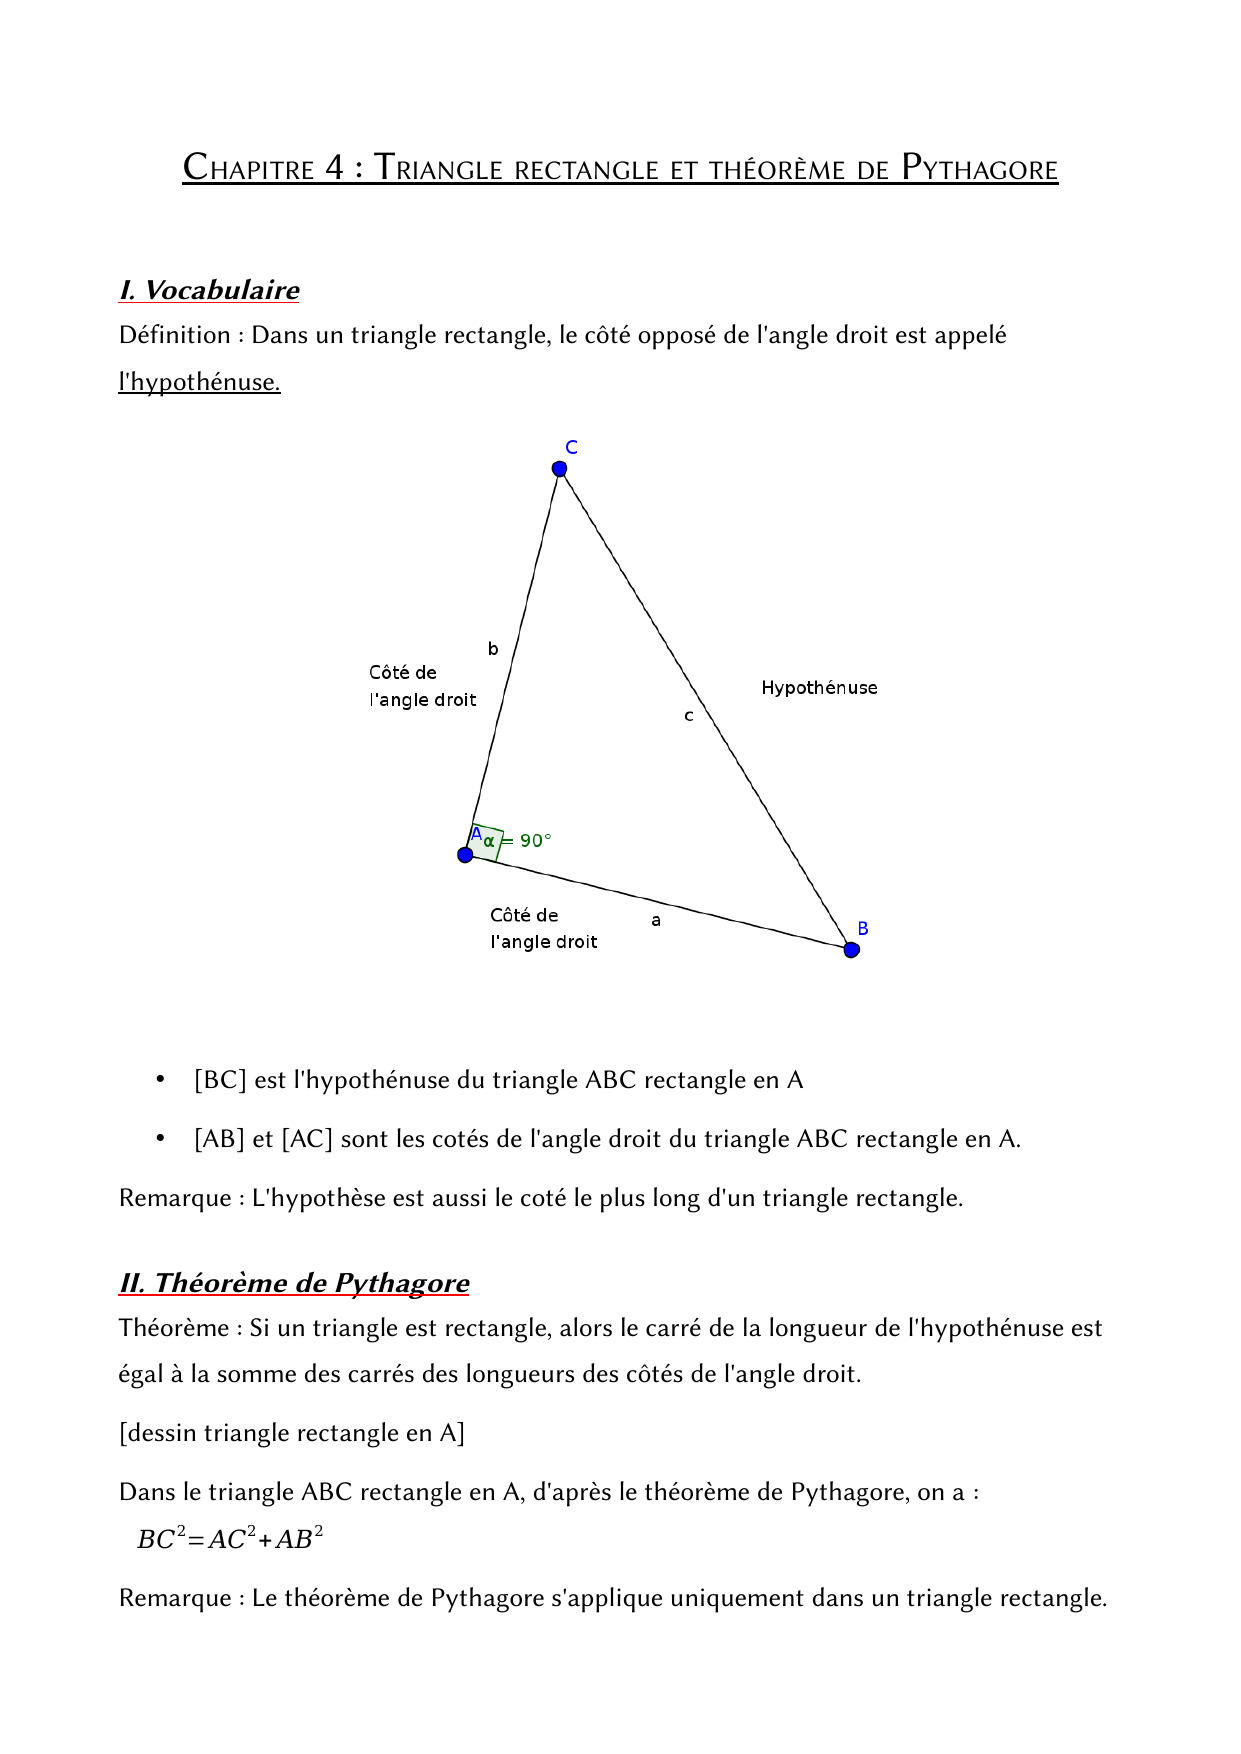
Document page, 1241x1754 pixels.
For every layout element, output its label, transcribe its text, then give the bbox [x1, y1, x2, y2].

picture [333, 424, 907, 991]
text Remarque : L'hypothèse est aussi le coté le plus long d'un triangle rectangle. [118, 1182, 1122, 1213]
text Théorème : Si un triangle est rectangle, alors le carré de la longueur de l'hypothénuse est égal à la somme des carrés des longueurs des côtés de l'angle droit. [118, 1312, 1122, 1389]
subtitle Chapitre 4 : Triangle rectangle et théorème de Pythagore [118, 143, 1122, 189]
text Dans le triangle ABC rectangle en A, d'après le théorème de Pythagore, on a : [118, 1476, 1122, 1554]
list [BC] est l'hypothénuse du triangle ABC rectangle en A [156, 1064, 1122, 1095]
text Remarque : Le théorème de Pythagore s'applique uniquement dans un triangle rectangle. [118, 1582, 1122, 1613]
list [AB] et [AC] sont les cotés de l'angle droit du triangle ABC rectangle en A. [156, 1123, 1122, 1154]
subtitle II. Théorème de Pythagore [118, 1266, 1122, 1299]
text Définition : Dans un triangle rectangle, le côté opposé de l'angle droit est appelé l'hypothénuse. [118, 319, 1122, 397]
text [dessin triangle rectangle en A] [118, 1417, 1122, 1448]
subtitle I. Vocabulaire [118, 273, 1122, 307]
